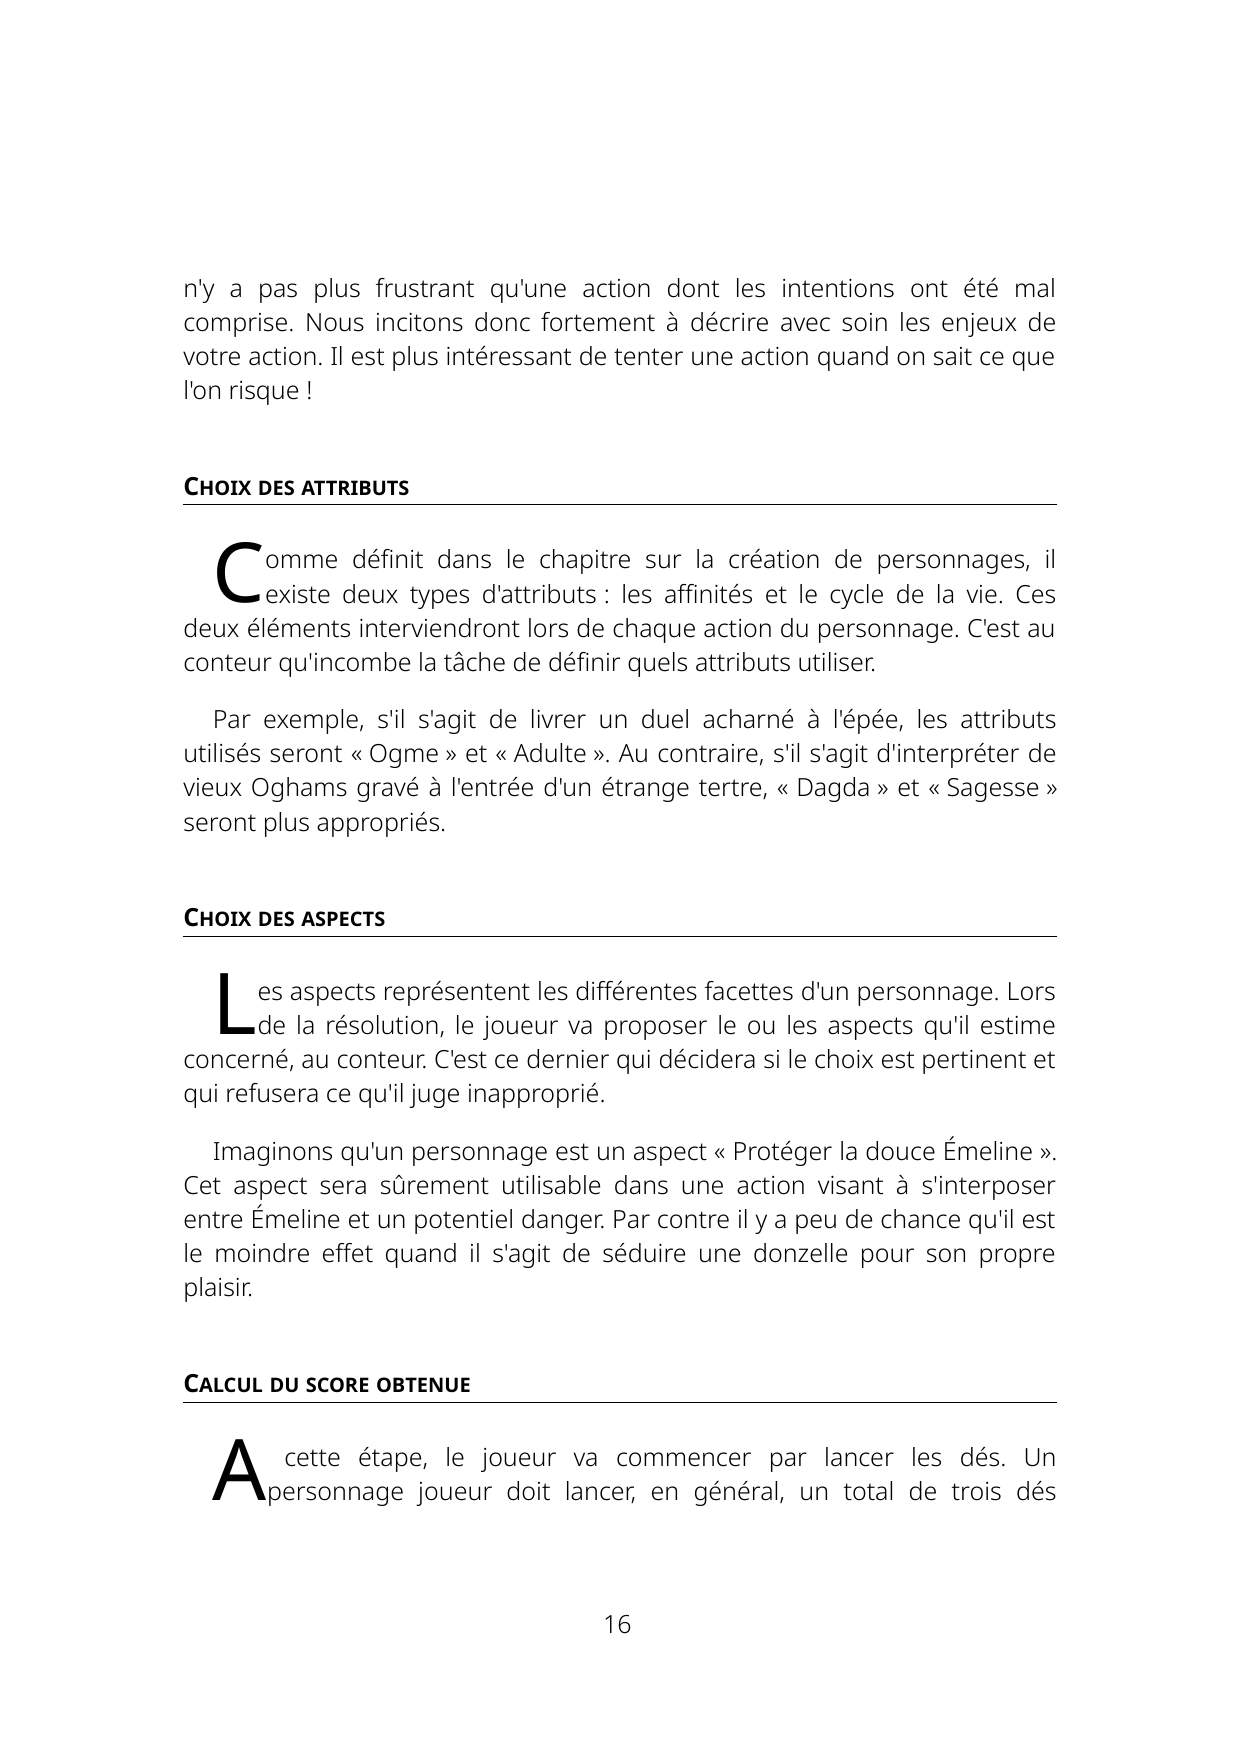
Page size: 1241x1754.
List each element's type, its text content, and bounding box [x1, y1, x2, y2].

text n'y a pas plus frustrant qu'une action dont les intentions ont été mal comprise. Nous incitons donc fortement à décrire avec soin les enjeux de votre action. Il est plus intéressant de tenter une action quand on sait ce que l'on risque ! [183, 270, 1057, 406]
subtitle Choix des attributs [183, 468, 1057, 504]
text A cette étape, le joueur va commencer par lancer les dés. Un personnage joueur doit lancer, en général, un total de trois dés [183, 1440, 1057, 1508]
text Imaginons qu'un personnage est un aspect « Protéger la douce Émeline ». Cet aspect sera sûrement utilisable dans une action visant à s'interposer entre Émeline et un potentiel danger. Par contre il y a peu de chance qu'il est le moindre effet quand il s'agit de séduire une donzelle pour son propre plaisir. [183, 1134, 1057, 1304]
subtitle Choix des aspects [183, 900, 1057, 936]
subtitle Calcul du score obtenue [183, 1366, 1057, 1402]
text Par exemple, s'il s'agit de livrer un duel acharné à l'épée, les attributs utilisés seront « Ogme » et « Adulte ». Au contraire, s'il s'agit d'interpréter de vieux Oghams gravé à l'entrée d'un étrange tertre, « Dagda » et « Sagesse » seront plus appropriés. [183, 702, 1057, 838]
text Comme définit dans le chapitre sur la création de personnages, il existe deux types d'attributs : les affinités et le cycle de la vie. Ces deux éléments interviendront lors de chaque action du personnage. C'est au conteur qu'incombe la tâche de définir quels attributs utiliser. [183, 542, 1057, 678]
text Les aspects représentent les différentes facettes d'un personnage. Lors de la résolution, le joueur va proposer le ou les aspects qu'il estime concerné, au conteur. C'est ce dernier qui décidera si le choix est pertinent et qui refusera ce qu'il juge inapproprié. [183, 974, 1057, 1110]
